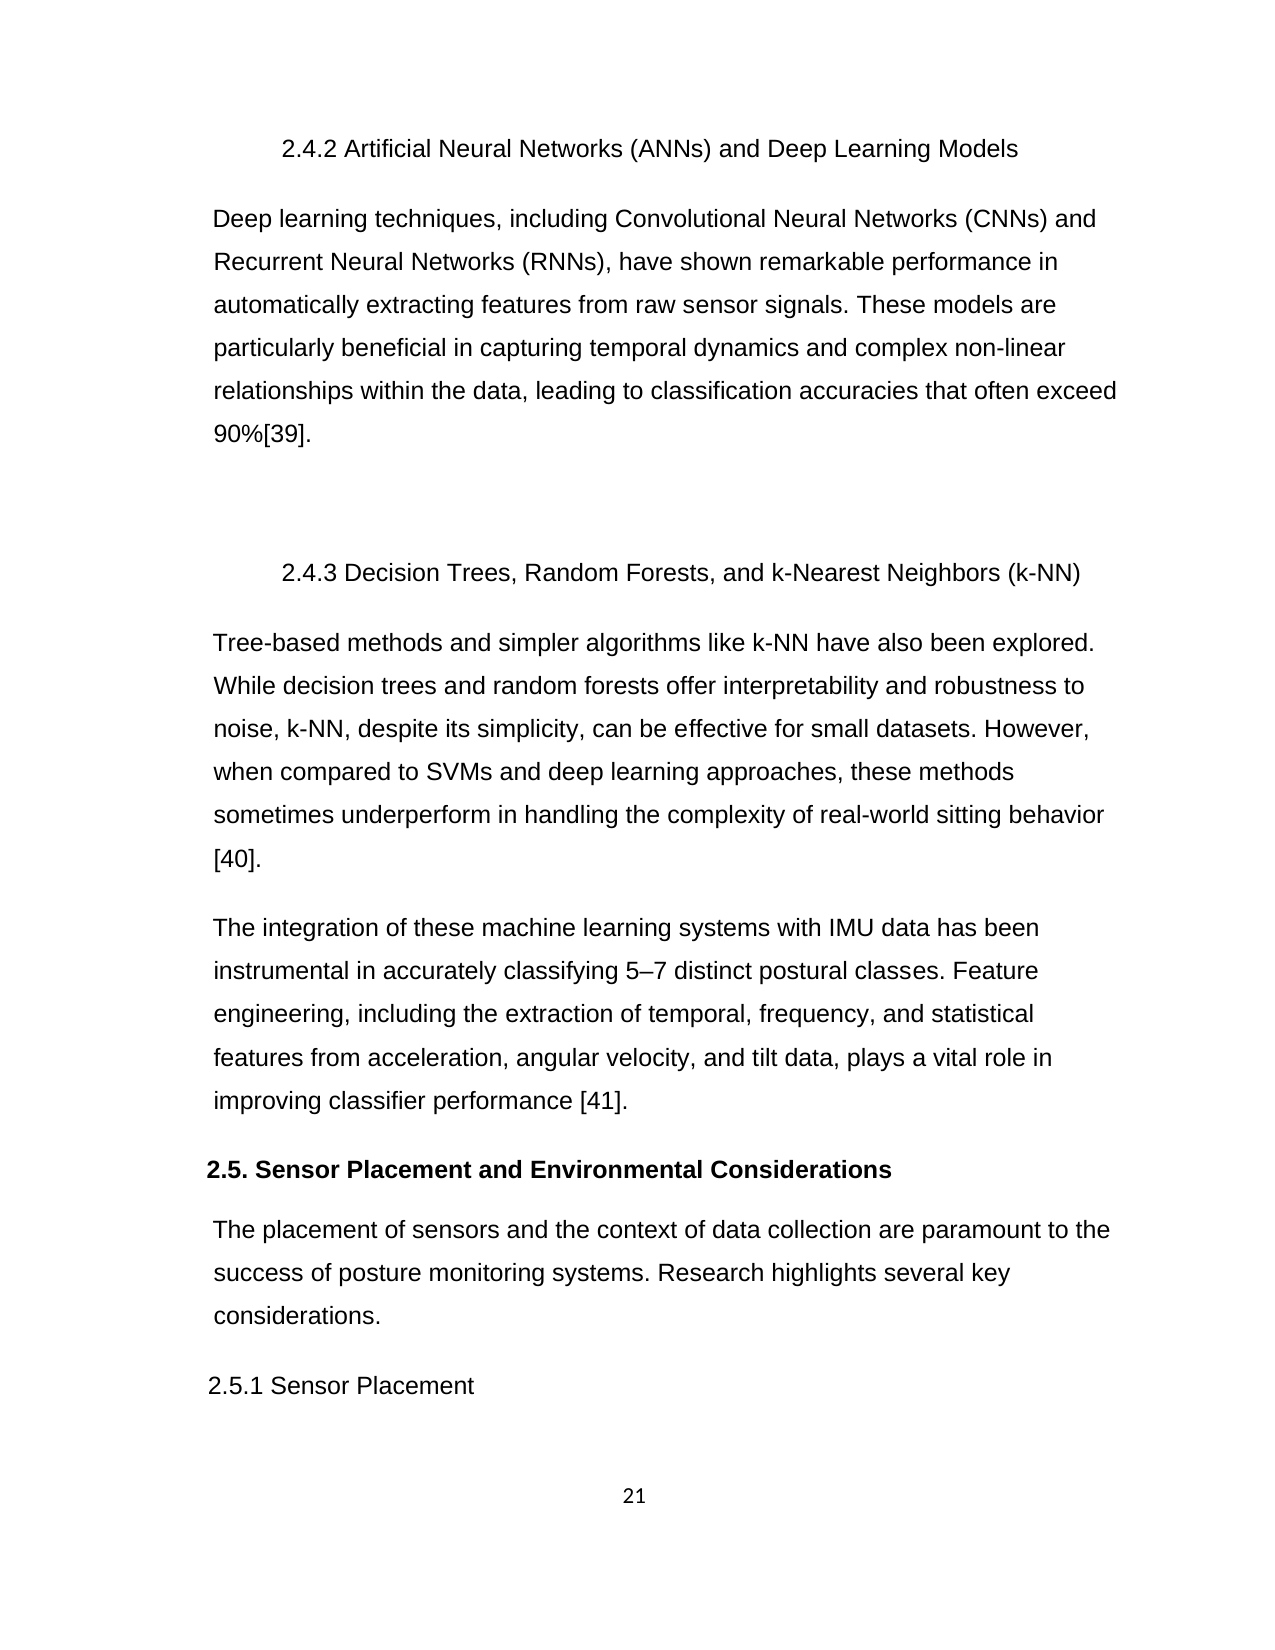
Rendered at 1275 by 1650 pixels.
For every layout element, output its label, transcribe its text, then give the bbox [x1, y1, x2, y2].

text 2.4.2 Artificial Neural Networks (ANNs) and Deep Learning Models [212, 134, 1128, 163]
text The integration of these machine learning systems with IMU data has been instrumental in accurately classifying 5–7 distinct postural classes. Feature engineering, including the extraction of temporal, frequency, and statistical features from acceleration, angular velocity, and tilt data, plays a vital role in improving classifier performance [41]. [212, 913, 1128, 1114]
text The placement of sensors and the context of data collection are paramount to the success of posture monitoring systems. Research highlights several key considerations. [212, 1215, 1128, 1330]
text 2.5.1 Sensor Placement [131, 1371, 1137, 1400]
text Tree-based methods and simpler algorithms like k-NN have also been explored. While decision trees and random forests offer interpretability and robustness to noise, k-NN, despite its simplicity, can be effective for small datasets. However, when compared to SVMs and deep learning approaches, these methods sometimes underperform in handling the complexity of real-world sitting behavior [40]. [212, 628, 1128, 872]
text 2.5. Sensor Placement and Environmental Considerations [131, 1155, 1137, 1184]
text Deep learning techniques, including Convolutional Neural Networks (CNNs) and Recurrent Neural Networks (RNNs), have shown remarkable performance in automatically extracting features from raw sensor signals. These models are particularly beneficial in capturing temporal dynamics and complex non-linear relationships within the data, leading to classification accuracies that often exceed 90%[39]. [212, 204, 1128, 448]
text 2.4.3 Decision Trees, Random Forests, and k-Nearest Neighbors (k-NN) [212, 558, 1128, 587]
